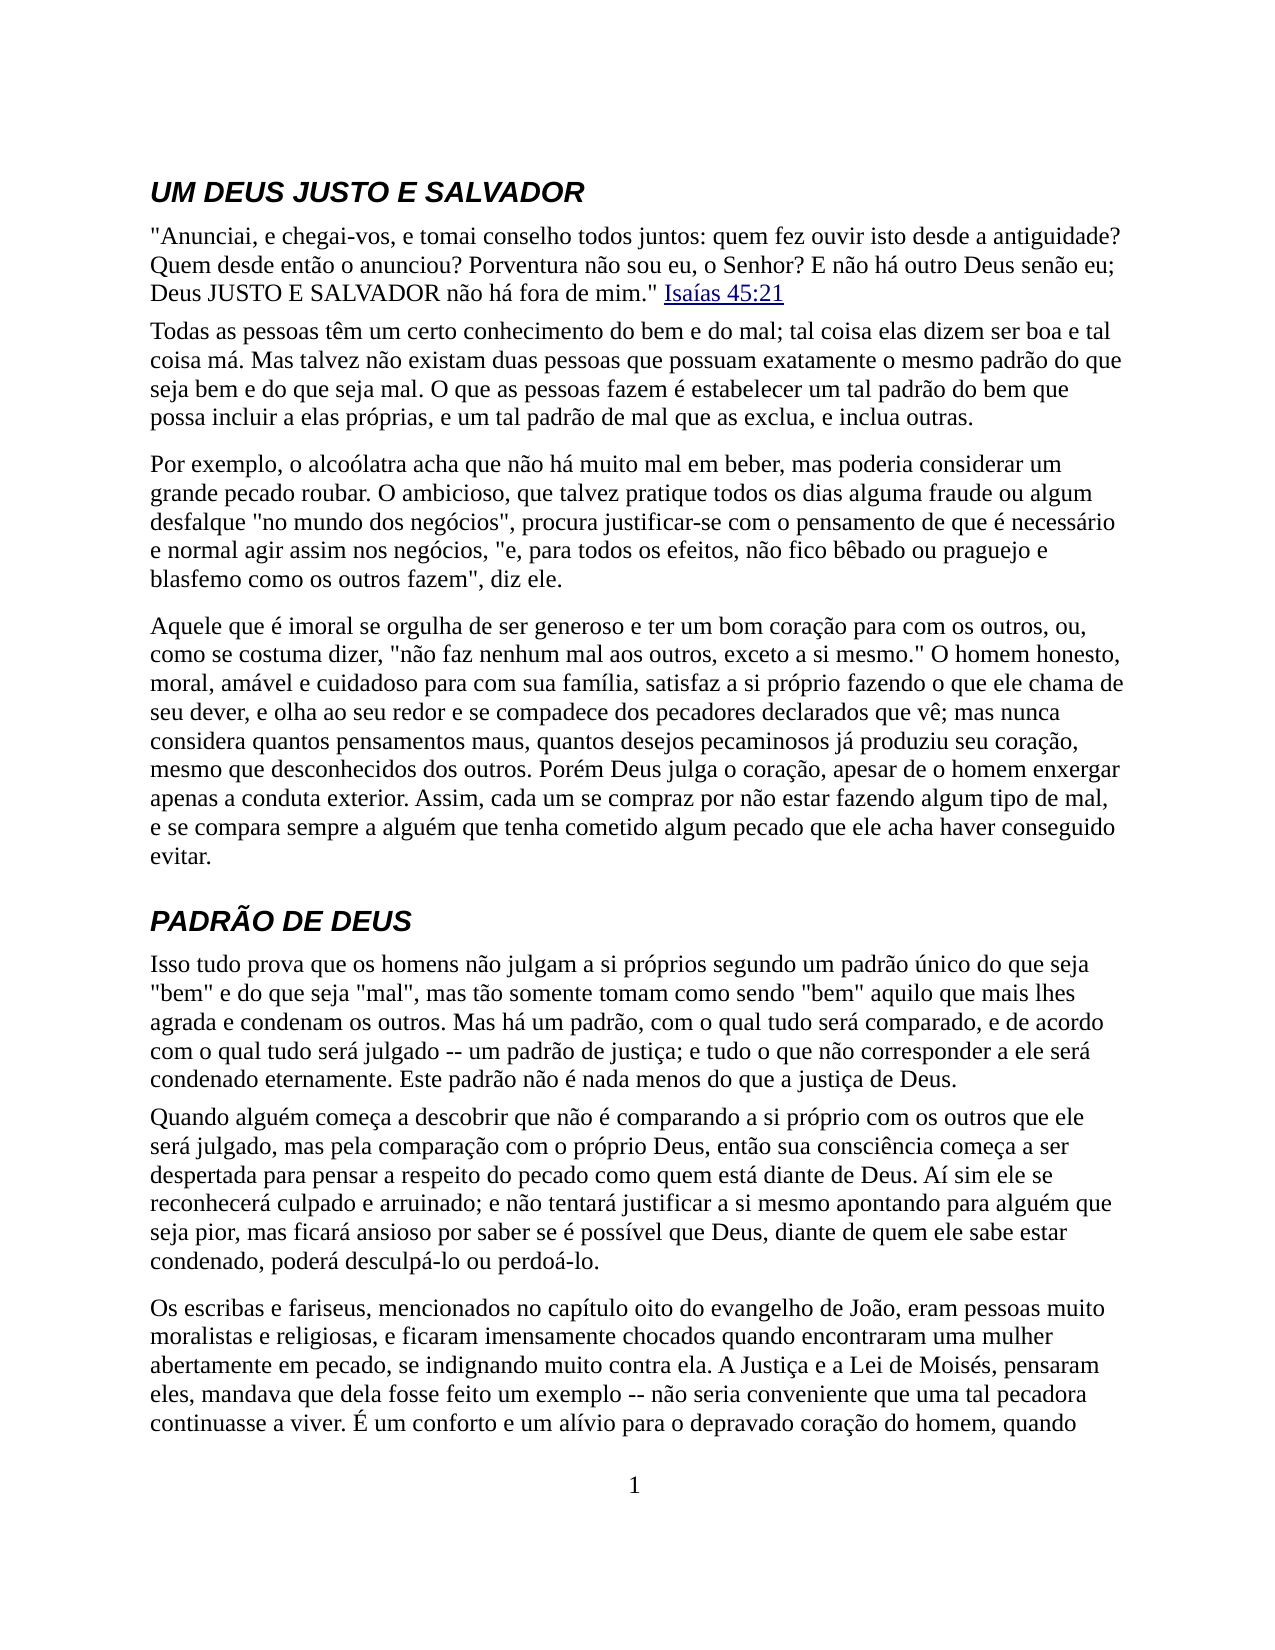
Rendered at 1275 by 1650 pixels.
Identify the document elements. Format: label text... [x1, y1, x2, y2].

subtitle UM DEUS JUSTO E SALVADOR [150, 175, 1125, 208]
text "Anunciai, e chegai-vos, e tomai conselho todos juntos: quem fez ouvir isto desde a antiguidade? Quem desde então o anunciou? Porventura não sou eu, o Senhor? E não há outro Deus senão eu; Deus JUSTO E SALVADOR não há fora de mim." Isaías 45:21 [150, 221, 1125, 307]
text Quando alguém começa a descobrir que não é comparando a si próprio com os outros que ele será julgado, mas pela comparação com o próprio Deus, então sua consciência começa a ser despertada para pensar a respeito do pecado como quem está diante de Deus. Aí sim ele se reconhecerá culpado e arruinado; e não tentará justificar a si mesmo apontando para alguém que seja pior, mas ficará ansioso por saber se é possível que Deus, diante de quem ele sabe estar condenado, poderá desculpá-lo ou perdoá-lo. [150, 1102, 1125, 1275]
subtitle PADRÃO DE DEUS [150, 903, 1125, 937]
text Aquele que é imoral se orgulha de ser generoso e ter um bom coração para com os outros, ou, como se costuma dizer, "não faz nenhum mal aos outros, exceto a si mesmo." O homem honesto, moral, amável e cuidadoso para com sua família, satisfaz a si próprio fazendo o que ele chama de seu dever, e olha ao seu redor e se compadece dos pecadores declarados que vê; mas nunca considera quantos pensamentos maus, quantos desejos pecaminosos já produziu seu coração, mesmo que desconhecidos dos outros. Porém Deus julga o coração, apesar de o homem enxergar apenas a conduta exterior. Assim, cada um se compraz por não estar fazendo algum tipo de mal, e se compara sempre a alguém que tenha cometido algum pecado que ele acha haver conseguido evitar. [150, 611, 1125, 869]
text Isso tudo prova que os homens não julgam a si próprios segundo um padrão único do que seja "bem" e do que seja "mal", mas tão somente tomam como sendo "bem" aquilo que mais lhes agrada e condenam os outros. Mas há um padrão, com o qual tudo será comparado, e de acordo com o qual tudo será julgado -- um padrão de justiça; e tudo o que não corresponder a ele será condenado eternamente. Este padrão não é nada menos do que a justiça de Deus. [150, 949, 1125, 1093]
text Por exemplo, o alcoólatra acha que não há muito mal em beber, mas poderia considerar um grande pecado roubar. O ambicioso, que talvez pratique todos os dias alguma fraude ou algum desfalque "no mundo dos negócios", procura justificar-se com o pensamento de que é necessário e normal agir assim nos negócios, "e, para todos os efeitos, não fico bêbado ou praguejo e blasfemo como os outros fazem", diz ele. [150, 449, 1125, 593]
text Os escribas e fariseus, mencionados no capítulo oito do evangelho de João, eram pessoas muito moralistas e religiosas, e ficaram imensamente chocados quando encontraram uma mulher abertamente em pecado, se indignando muito contra ela. A Justiça e a Lei de Moisés, pensaram eles, mandava que dela fosse feito um exemplo -- não seria conveniente que uma tal pecadora continuasse a viver. É um conforto e um alívio para o depravado coração do homem, quando [150, 1293, 1125, 1436]
text Todas as pessoas têm um certo conhecimento do bem e do mal; tal coisa elas dizem ser boa e tal coisa má. Mas talvez não existam duas pessoas que possuam exatamente o mesmo padrão do que seja bem e do que seja mal. O que as pessoas fazem é estabelecer um tal padrão do bem que possa incluir a elas próprias, e um tal padrão de mal que as exclua, e inclua outras. [150, 316, 1125, 431]
